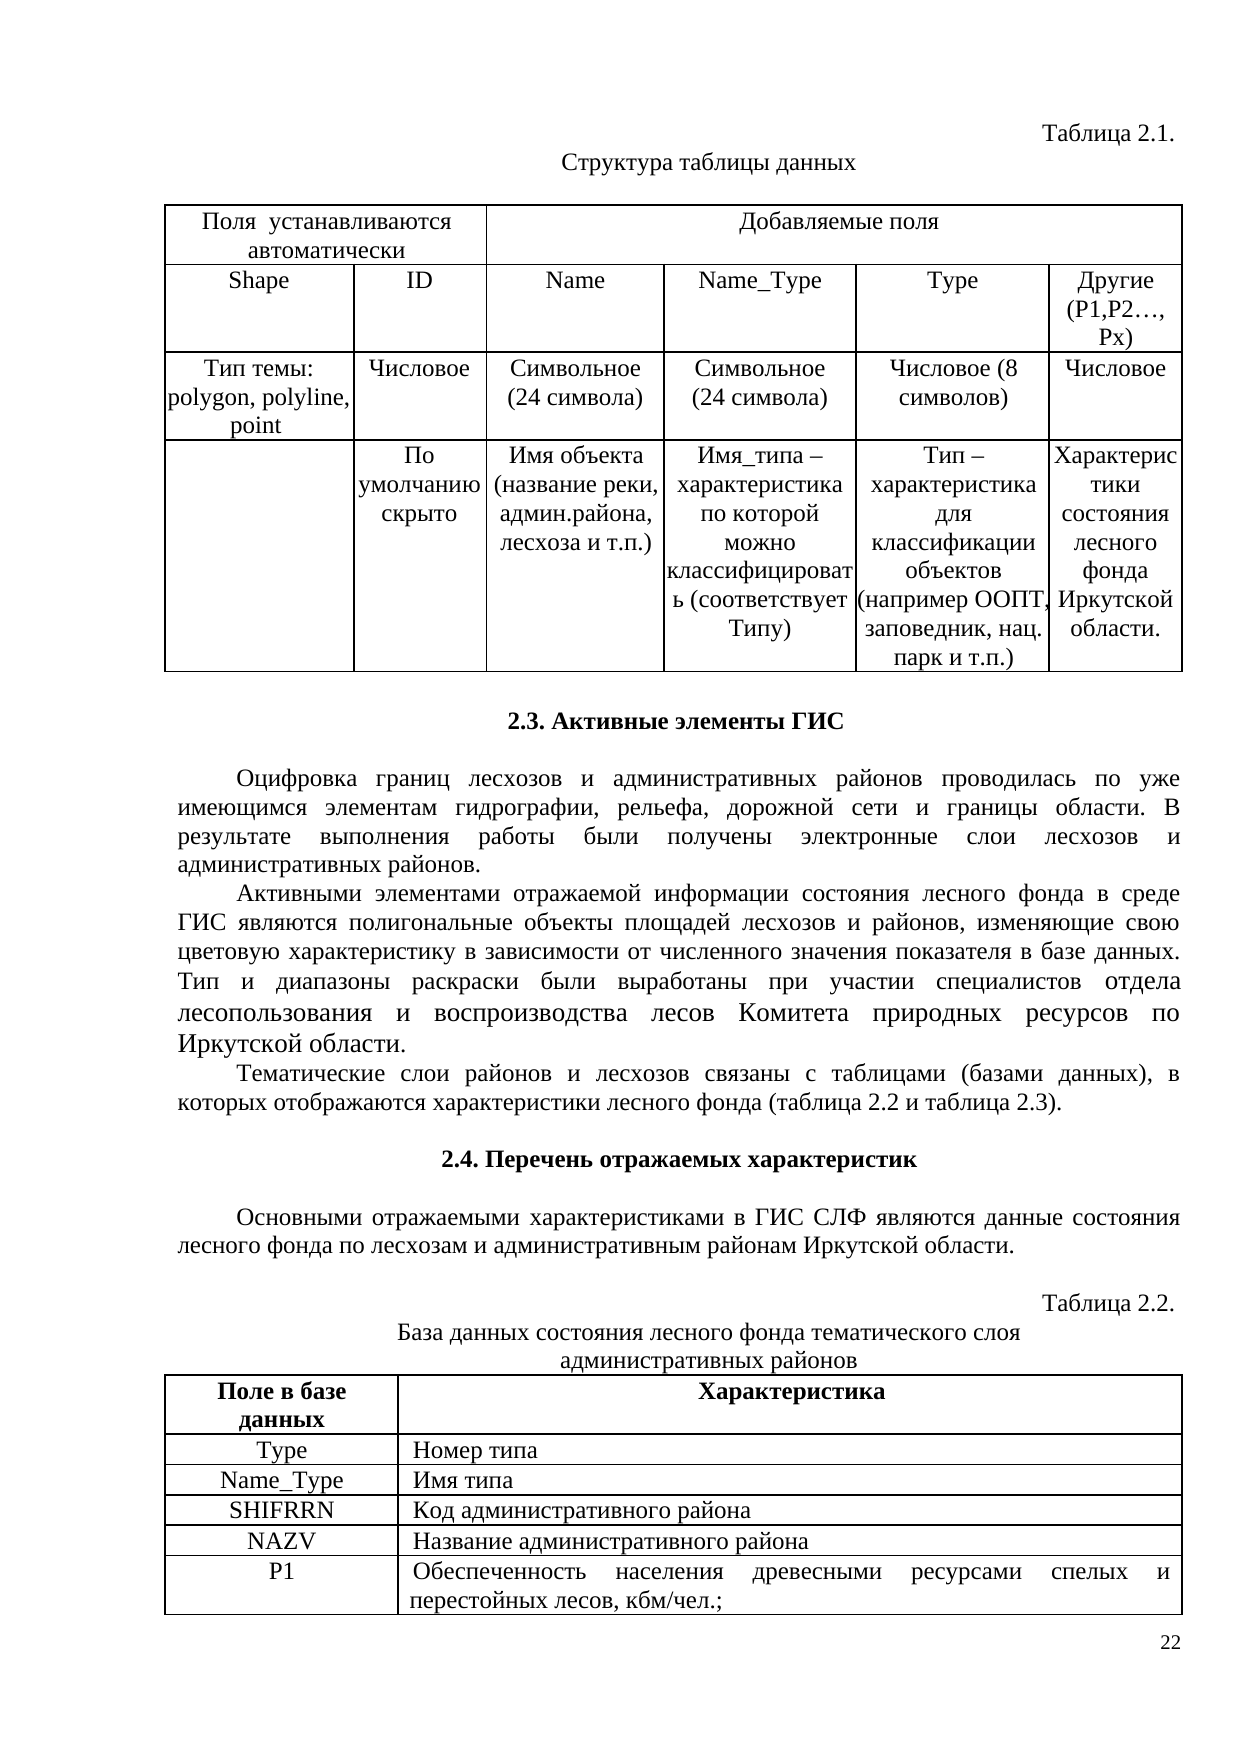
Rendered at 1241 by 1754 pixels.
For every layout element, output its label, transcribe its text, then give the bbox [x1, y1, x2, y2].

table_header Характеристика [399, 1376, 1181, 1433]
table_cell Код административного района [399, 1496, 1181, 1524]
table_cell [166, 441, 353, 671]
table_cell ID [355, 265, 486, 351]
text Тематические слои районов и лесхозов связаны с таблицами (базами данных), в которых отображаются характеристики лесного фонда (таблица 2.2 и таблица 2.3). [177, 1058, 1181, 1115]
text Активными элементами отражаемой информации состояния лесного фонда в среде ГИС являются полигональные объекты площадей лесхозов и районов, изменяющие свою цветовую характеристику в зависимости от численного значения показателя в базе данных. Тип и диапазоны раскраски были выработаны при участии специалистов отдела лесопользования и воспроизводства лесов Комитета природных ресурсов по Иркутской области. [177, 878, 1181, 1058]
table_cell Характеристики состояния лесного фонда Иркутской области. [1050, 441, 1181, 671]
table_cell Имя объекта (название реки, админ.района, лесхоза и т.п.) [487, 441, 663, 671]
table_cell Имя_типа – характеристика по которой можно классифицировать (соответствует Типу) [665, 441, 855, 671]
text Структура таблицы данных [177, 147, 1181, 176]
text Оцифровка границ лесхозов и административных районов проводилась по уже имеющимся элементам гидрографии, рельефа, дорожной сети и границы области. В результате выполнения работы были получены электронные слои лесхозов и административных районов. [177, 763, 1181, 878]
text Основными отражаемыми характеристиками в ГИС СЛФ являются данные состояния лесного фонда по лесхозам и административным районам Иркутской области. [177, 1202, 1181, 1259]
table_cell Название административного района [399, 1526, 1181, 1554]
text База данных состояния лесного фонда тематического слоя [177, 1317, 1181, 1345]
table_cell Name_Type [166, 1465, 397, 1494]
table_cell Другие (P1,P2…,Px) [1050, 265, 1181, 351]
table_cell Тип темы: polygon, polyline, point [166, 353, 353, 439]
table_cell Name_Type [665, 265, 855, 351]
text административных районов [177, 1345, 1181, 1374]
table_cell SHIFRRN [166, 1496, 397, 1524]
table_cell Тип – характеристика для классификации объектов (например ООПТ, заповедник, нац. парк и т.п.) [857, 441, 1048, 671]
table_cell Type [857, 265, 1048, 351]
text 2.4. Перечень отражаемых характеристик [177, 1144, 1181, 1173]
table_cell Числовое [1050, 353, 1181, 439]
table_cell По умолчанию скрыто [355, 441, 486, 671]
table_cell Символьное (24 символа) [665, 353, 855, 439]
table_cell Имя типа [399, 1465, 1181, 1494]
table_cell NAZV [166, 1526, 397, 1554]
table_cell Shape [166, 265, 353, 351]
table_header Добавляемые поля [487, 206, 1181, 263]
table_cell Числовое [355, 353, 486, 439]
table_cell P1 [166, 1556, 397, 1613]
table_cell Номер типа [399, 1435, 1181, 1463]
table_cell Name [487, 265, 663, 351]
table_header Поля устанавливаются автоматически [166, 206, 486, 263]
table_cell Type [166, 1435, 397, 1463]
text 2.3. Активные элементы ГИС [177, 706, 1181, 734]
text Таблица 2.2. [177, 1288, 1181, 1317]
table_cell Символьное (24 символа) [487, 353, 663, 439]
table_header Поле в базе данных [166, 1376, 397, 1433]
table_cell Обеспеченность населения древесными ресурсами спелых и перестойных лесов, кбм/чел.; [399, 1556, 1181, 1613]
text Таблица 2.1. [177, 118, 1181, 147]
table_cell Числовое (8 символов) [857, 353, 1048, 439]
